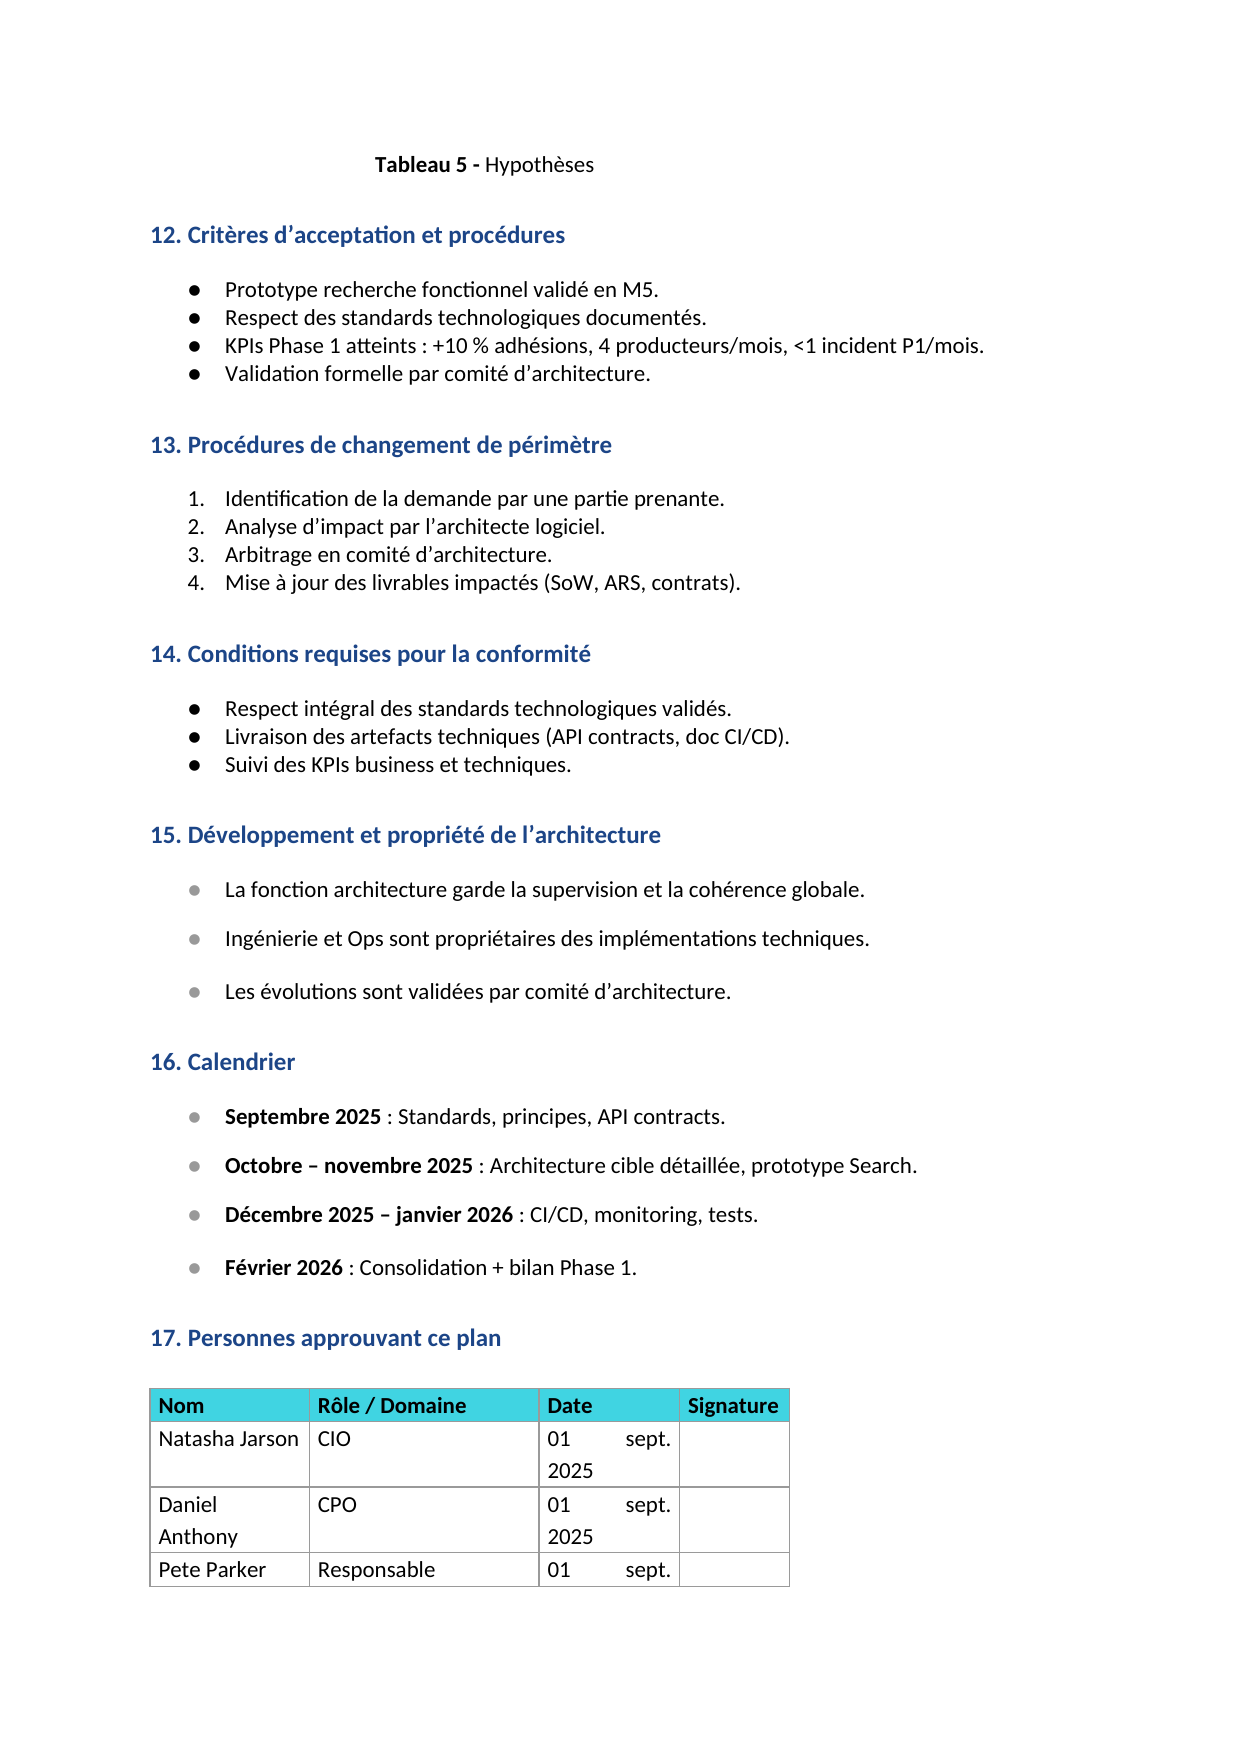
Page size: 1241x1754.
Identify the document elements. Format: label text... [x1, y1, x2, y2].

list Les évolutions sont validées par comité d’architecture. [187, 977, 1090, 1005]
list Mise à jour des livrables impactés (SoW, ARS, contrats). [187, 568, 1090, 597]
subtitle 12. Critères d’acceptation et procédures [150, 220, 1090, 250]
table_header Date [540, 1389, 679, 1421]
table_cell [680, 1488, 789, 1552]
list Prototype recherche fonctionnel validé en M5. [187, 275, 1090, 303]
list Analyse d’impact par l’architecte logiciel. [187, 512, 1090, 541]
subtitle 13. Procédures de changement de périmètre [150, 429, 1090, 459]
list Livraison des artefacts techniques (API contracts, doc CI/CD). [187, 722, 1090, 750]
list Identification de la demande par une partie prenante. [187, 484, 1090, 512]
subtitle 16. Calendrier [150, 1047, 1090, 1077]
table_cell 01 sept. 2025 [540, 1488, 679, 1552]
table_cell [680, 1553, 789, 1586]
list Octobre – novembre 2025 : Architecture cible détaillée, prototype Search. [187, 1151, 1090, 1179]
table_cell CPO [310, 1488, 538, 1552]
table_header Nom [151, 1389, 309, 1421]
table_cell CIO [310, 1422, 538, 1486]
subtitle 14. Conditions requises pour la conformité [150, 638, 1090, 669]
list Décembre 2025 – janvier 2026 : CI/CD, monitoring, tests. [187, 1200, 1090, 1228]
list Février 2026 : Consolidation + bilan Phase 1. [187, 1253, 1090, 1281]
table_cell Pete Parker [151, 1553, 309, 1586]
table_cell Daniel Anthony [151, 1488, 309, 1552]
table_cell Responsable [310, 1553, 538, 1586]
list KPIs Phase 1 atteints : +10 % adhésions, 4 producteurs/mois, <1 incident P1/mois. [187, 331, 1090, 359]
table_header Rôle / Domaine [310, 1389, 538, 1421]
subtitle 15. Développement et propriété de l’architecture [150, 819, 1090, 850]
list Respect intégral des standards technologiques validés. [187, 694, 1090, 722]
list Respect des standards technologiques documentés. [187, 303, 1090, 331]
subtitle 17. Personnes approuvant ce plan [150, 1322, 1090, 1353]
table_cell 01 sept. 2025 [540, 1422, 679, 1486]
list La fonction architecture garde la supervision et la cohérence globale. [187, 875, 1090, 903]
table_header Signature [680, 1389, 789, 1421]
table_cell 01 sept. [540, 1553, 679, 1586]
list Septembre 2025 : Standards, principes, API contracts. [187, 1102, 1090, 1130]
subtitle Tableau 5 - Hypothèses [300, 150, 1090, 178]
list Suivi des KPIs business et techniques. [187, 750, 1090, 778]
list Validation formelle par comité d’architecture. [187, 359, 1090, 387]
table_cell Natasha Jarson [151, 1422, 309, 1486]
table_cell [680, 1422, 789, 1486]
list Arbitrage en comité d’architecture. [187, 541, 1090, 568]
list Ingénierie et Ops sont propriétaires des implémentations techniques. [187, 924, 1090, 952]
